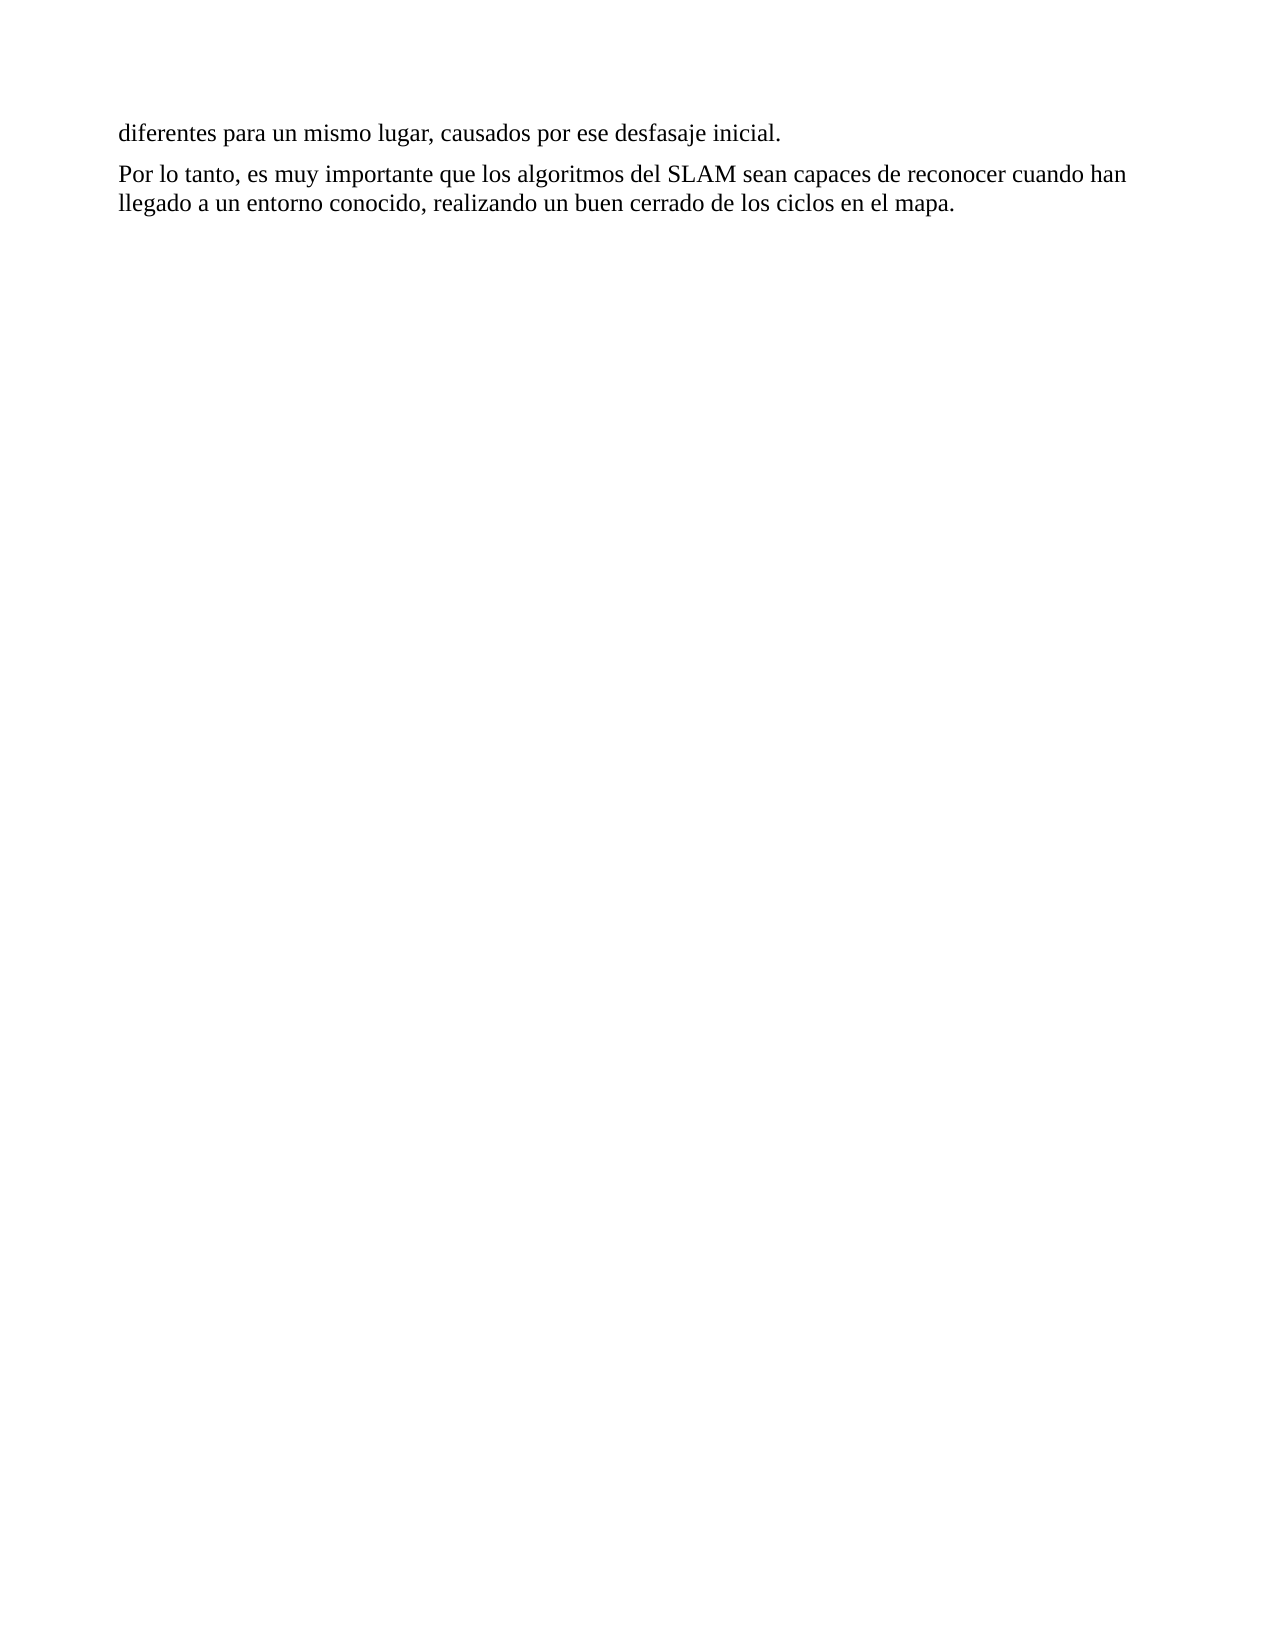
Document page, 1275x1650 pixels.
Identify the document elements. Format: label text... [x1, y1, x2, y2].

text diferentes para un mismo lugar, causados por ese desfasaje inicial. [118, 118, 1157, 147]
text Por lo tanto, es muy importante que los algoritmos del SLAM sean capaces de reconocer cuando han llegado a un entorno conocido, realizando un buen cerrado de los ciclos en el mapa. [118, 159, 1157, 217]
